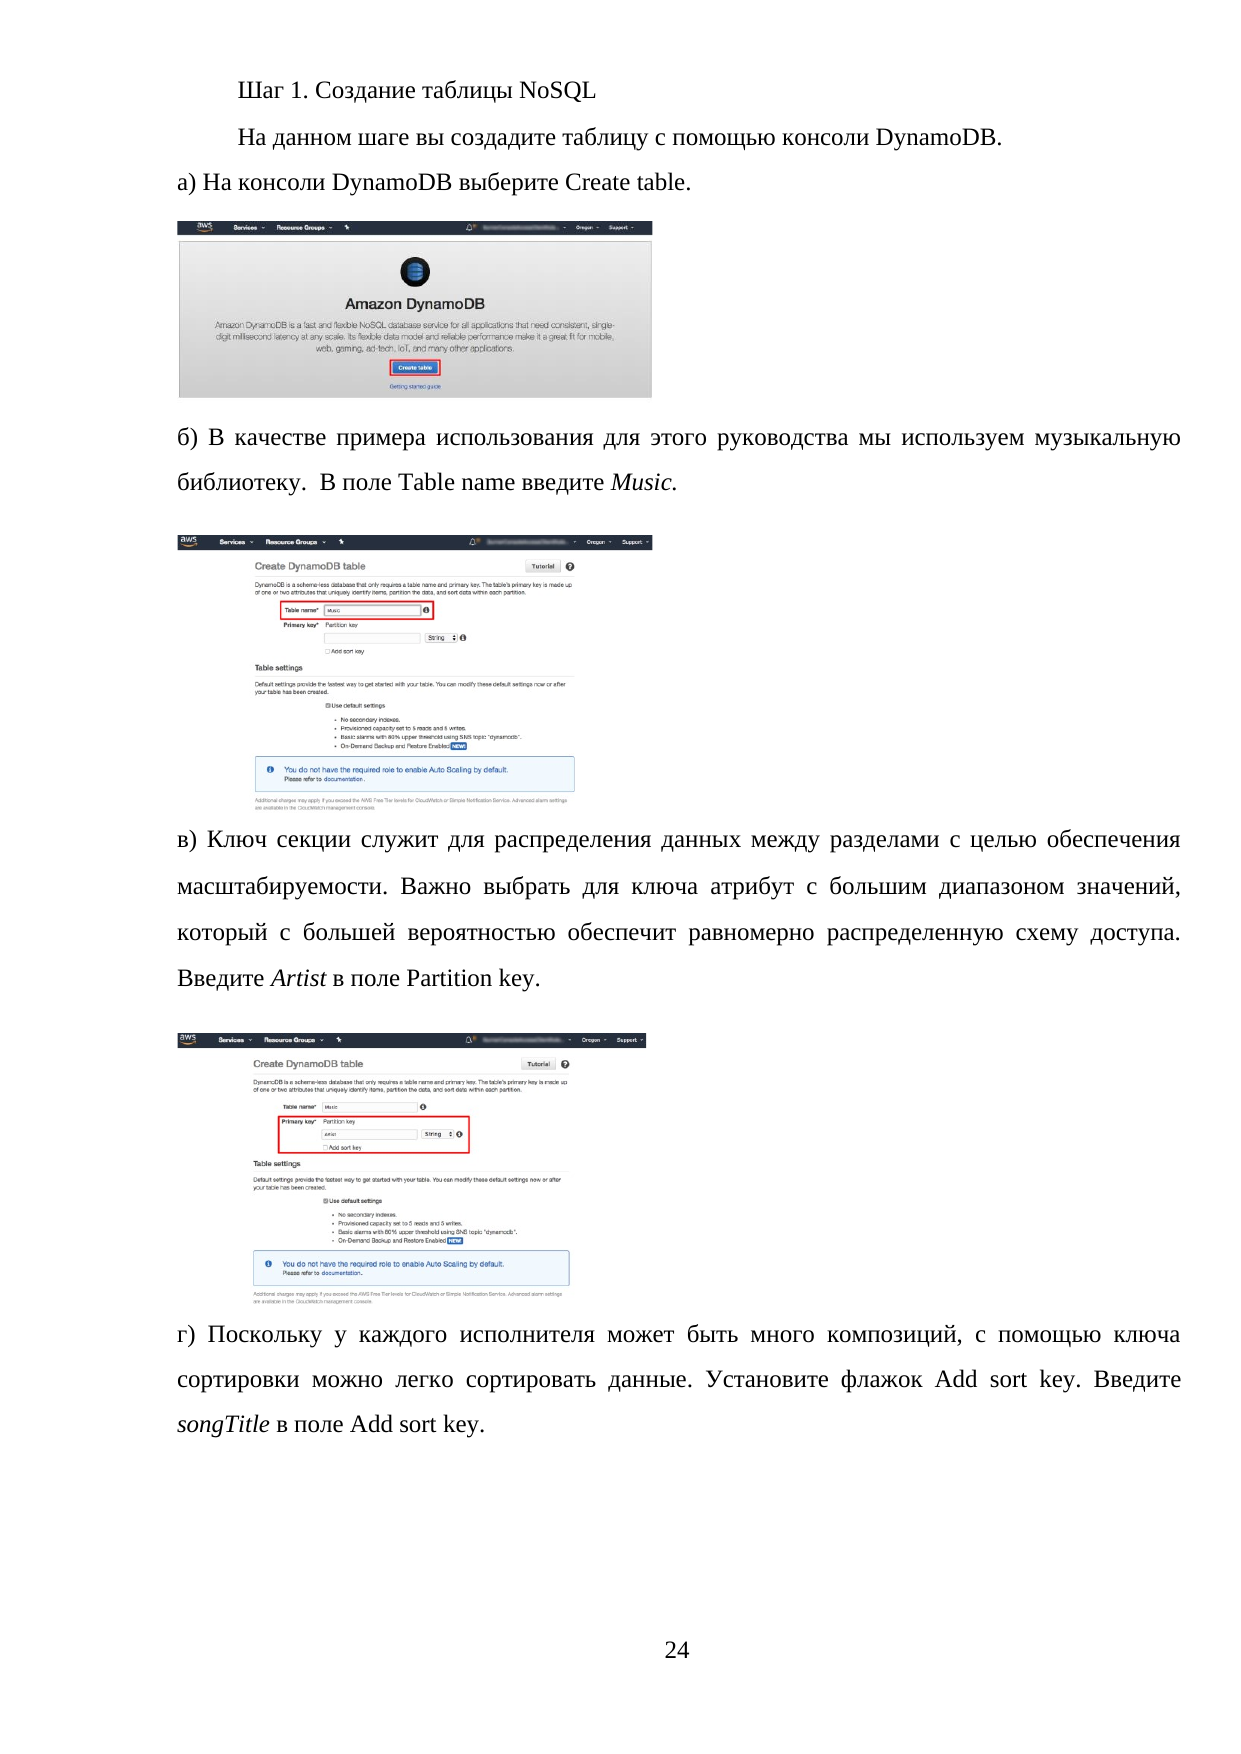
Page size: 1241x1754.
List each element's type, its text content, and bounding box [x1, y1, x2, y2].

text в) Ключ секции служит для распределения данных между разделами с целью обеспечения масштабируемости. Важно выбрать для ключа атрибут с большим диапазоном значений, который с большей вероятностью обеспечит равномерно распределенную схему доступа. Введите Artist в поле Partition key. [177, 824, 1182, 992]
text а) На консоли DynamoDB выберите Create table. [177, 167, 1182, 195]
text б) В качестве примера использования для этого руководства мы используем музыкальную библиотеку. В поле Table name введите Music. [177, 422, 1182, 496]
text Шаг 1. Создание таблицы NoSQL [237, 75, 1182, 104]
text На данном шаге вы создадите таблицу с помощью консоли DynamoDB. [237, 122, 1182, 150]
text г) Поскольку у каждого исполнителя может быть много композиций, с помощью ключа сортировки можно легко сортировать данные. Установите флажок Add sort key. Введите songTitle в поле Add sort key. [177, 1319, 1182, 1438]
